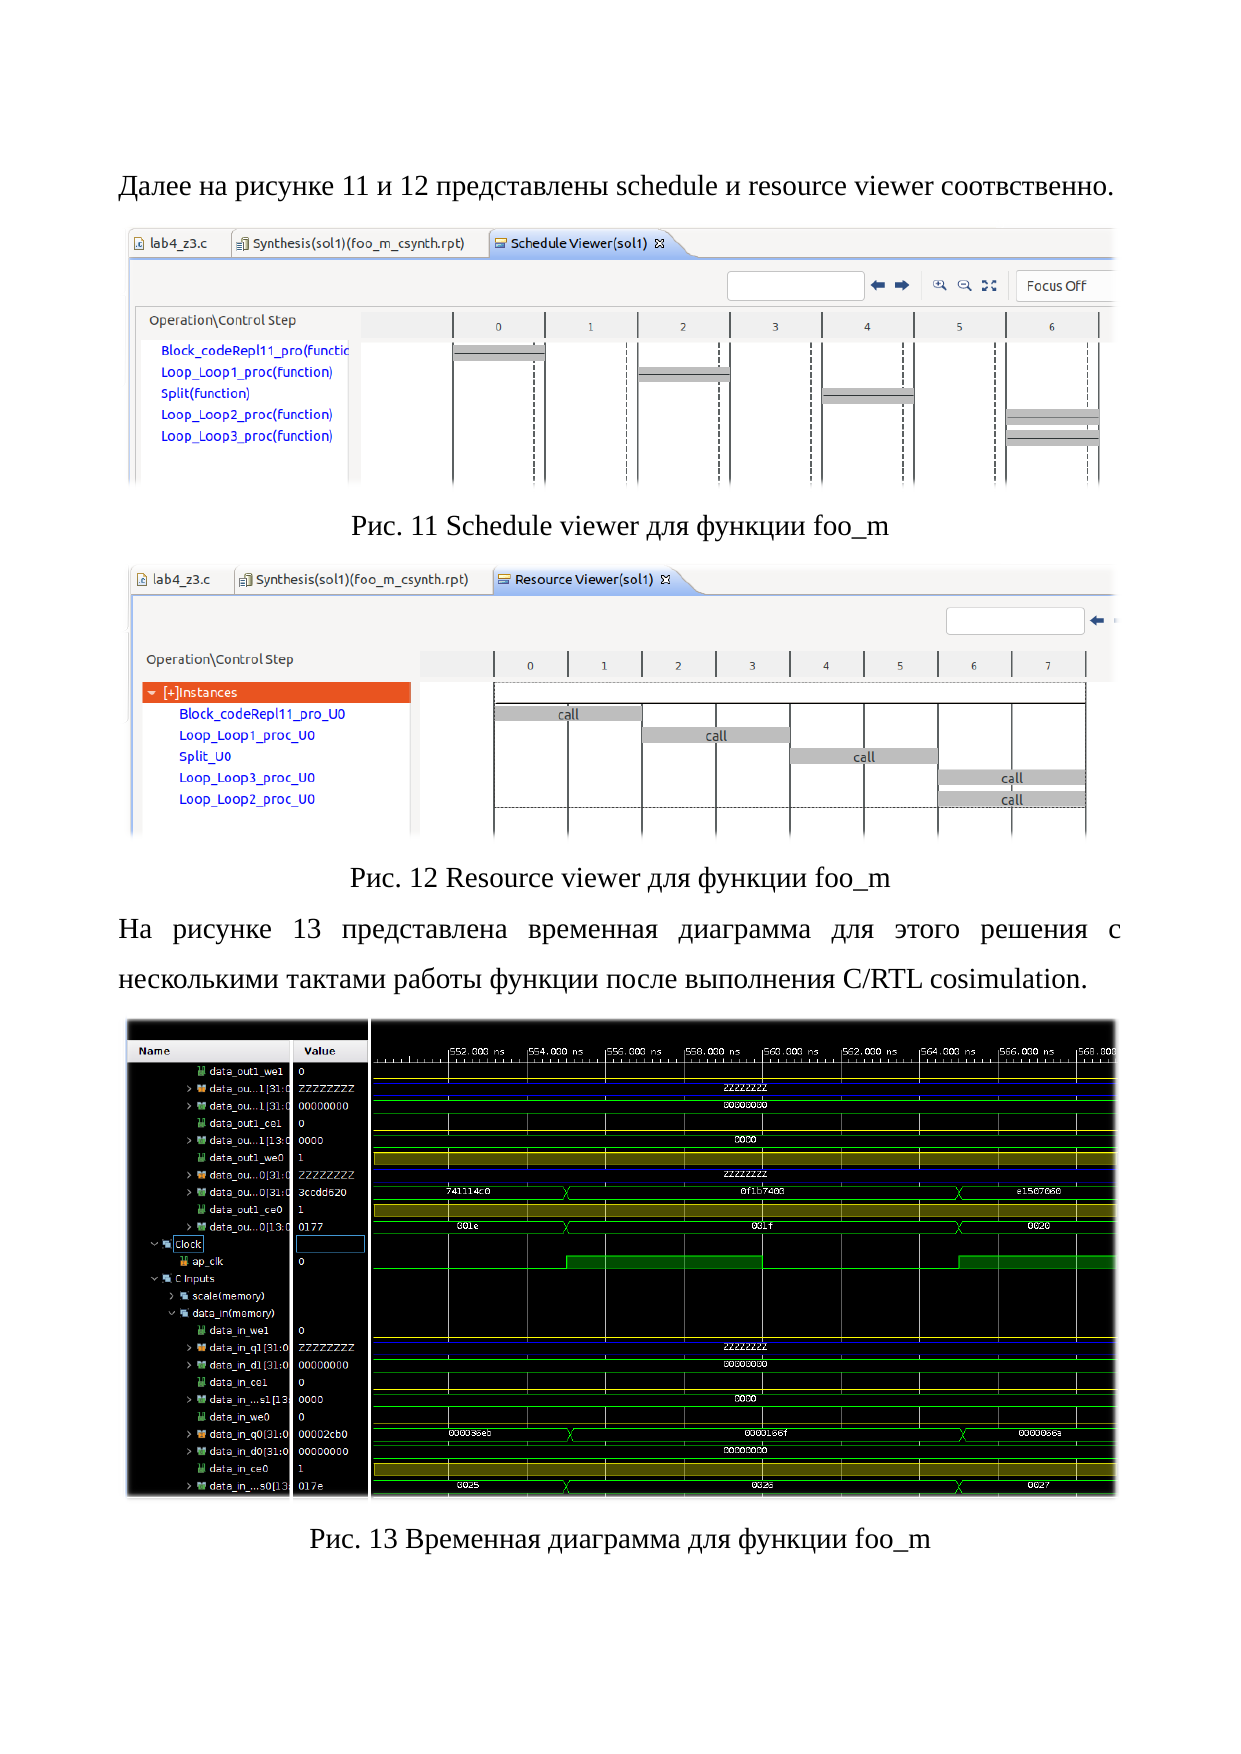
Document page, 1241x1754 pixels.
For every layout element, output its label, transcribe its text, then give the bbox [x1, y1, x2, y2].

picture [118, 1011, 1123, 1504]
picture [118, 558, 1123, 844]
text Рис. 12 Resource viewer для функции foo_m [118, 844, 1122, 894]
text Рис. 11 Schedule viewer для функции foo_m [118, 492, 1122, 542]
picture [118, 218, 1123, 492]
text Далее на рисунке 11 и 12 представлены schedule и resource viewer соотвственно. [118, 168, 1122, 202]
text Рис. 13 Временная диаграмма для функции foo_m [118, 1504, 1122, 1554]
text На рисунке 13 представлена временная диаграмма для этого решения с несколькими тактами работы функции после выполнения C/RTL cosimulation. [118, 911, 1122, 995]
